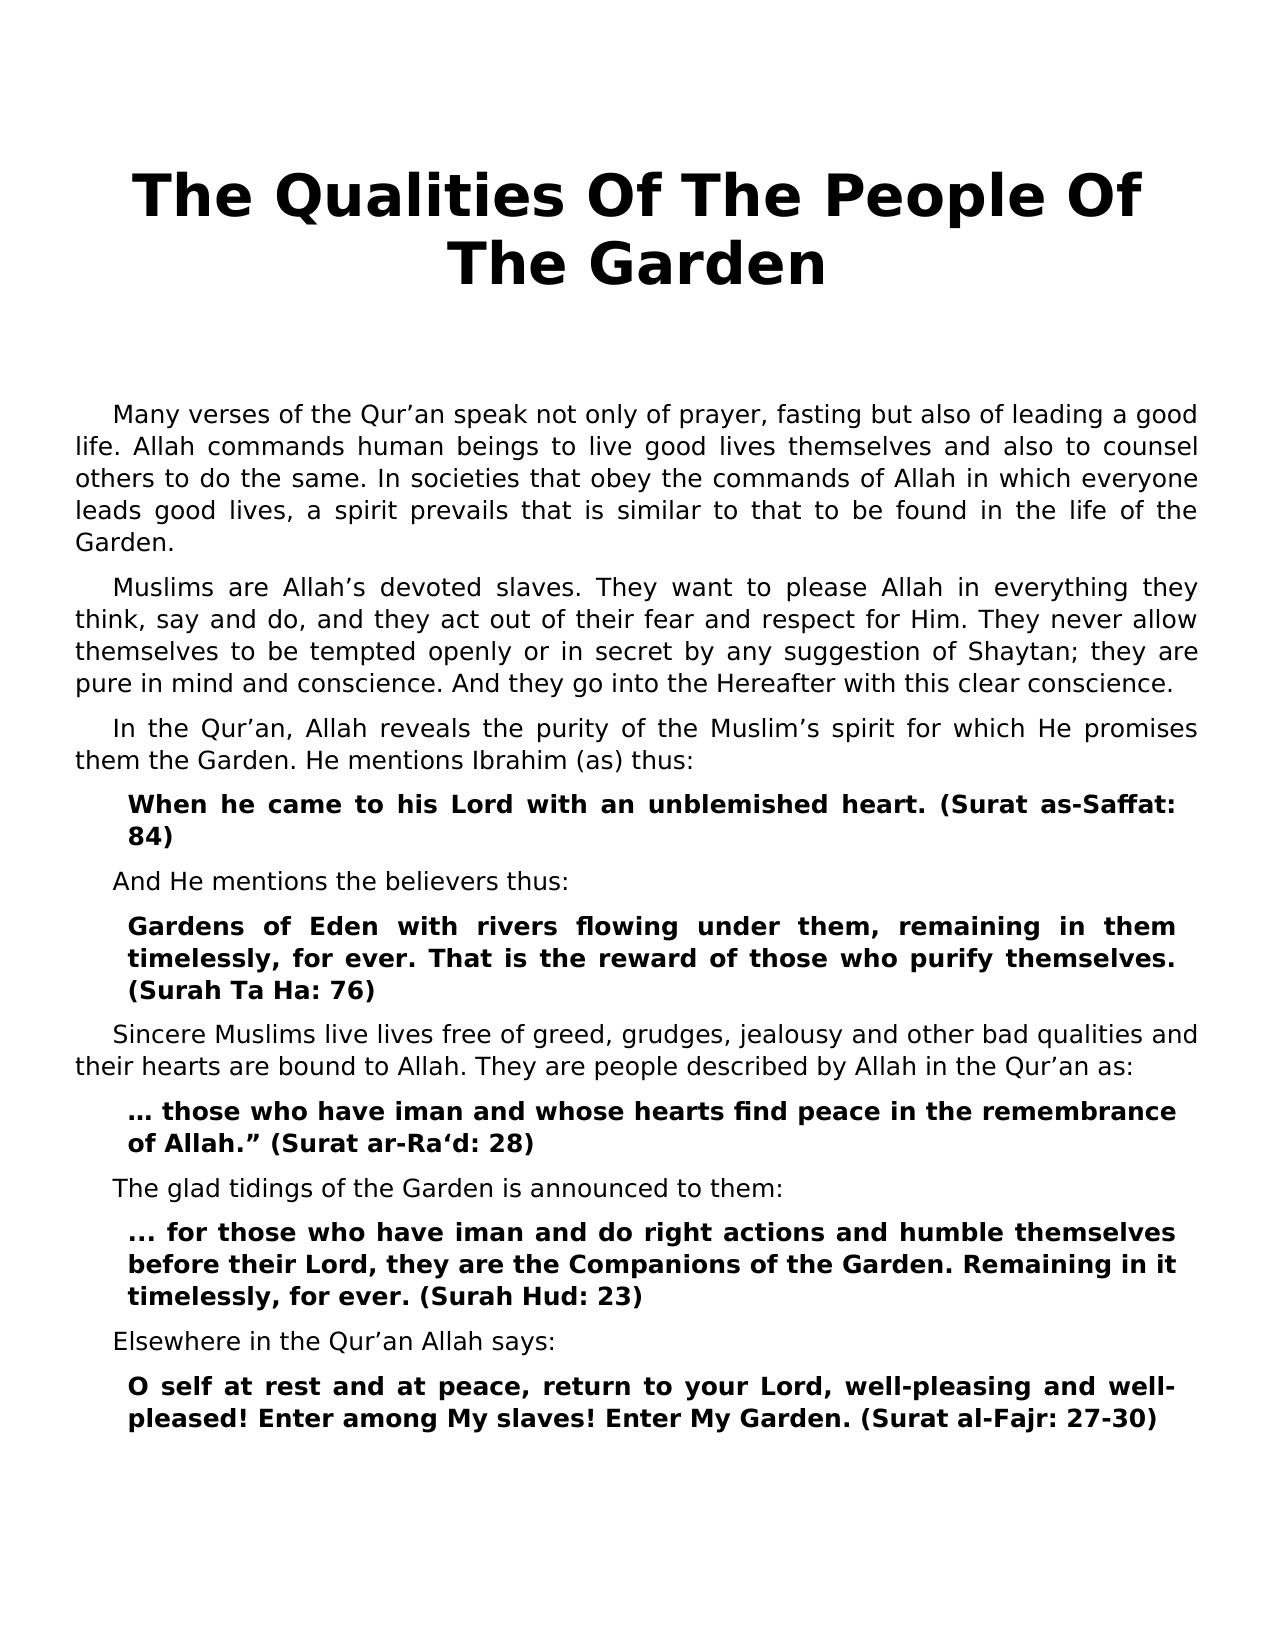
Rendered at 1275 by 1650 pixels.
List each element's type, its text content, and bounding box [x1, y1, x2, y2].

text The glad tidings of the Garden is announced to them: [75, 1174, 1200, 1203]
text Muslims are Allah’s devoted slaves. They want to please Allah in everything they think, say and do, and they act out of their fear and respect for Him. They never allow themselves to be tempted openly or in secret by any suggestion of Shaytan; they are pure in mind and conscience. And they go into the Hereafter with this clear conscience. [75, 573, 1200, 698]
text Elsewhere in the Qur’an Allah says: [75, 1327, 1200, 1356]
text … those who have iman and whose hearts find peace in the remembrance of Allah.” (Surat ar-Ra‘d: 28) [127, 1097, 1177, 1158]
text In the Qur’an, Allah reveals the purity of the Muslim’s spirit for which He promises them the Garden. He mentions Ibrahim (as) thus: [75, 714, 1200, 775]
text O self at rest and at peace, return to your Lord, well-pleasing and well-pleased! Enter among My slaves! Enter My Garden. (Surat al-Fajr: 27-30) [127, 1372, 1177, 1433]
text Sincere Muslims live lives free of greed, grudges, jealousy and other bad qualities and their hearts are bound to Allah. They are people described by Allah in the Qur’an as: [75, 1020, 1200, 1082]
text And He mentions the believers thus: [75, 867, 1200, 896]
text Gardens of Eden with rivers flowing under them, remaining in them timelessly, for ever. That is the reward of those who purify themselves. (Surah Ta Ha: 76) [127, 912, 1177, 1005]
text ... for those who have iman and do right actions and humble themselves before their Lord, they are the Companions of the Garden. Remaining in it timelessly, for ever. (Surah Hud: 23) [127, 1218, 1177, 1312]
text When he came to his Lord with an unblemished heart. (Surat as-Saffat: 84) [127, 790, 1177, 852]
subtitle The Qualities Of The People Of The Garden [75, 162, 1200, 298]
text Many verses of the Qur’an speak not only of prayer, fasting but also of leading a good life. Allah commands human beings to live good lives themselves and also to counsel others to do the same. In societies that obey the commands of Allah in which everyone leads good lives, a spirit prevails that is similar to that to be found in the life of the Garden. [75, 400, 1200, 557]
